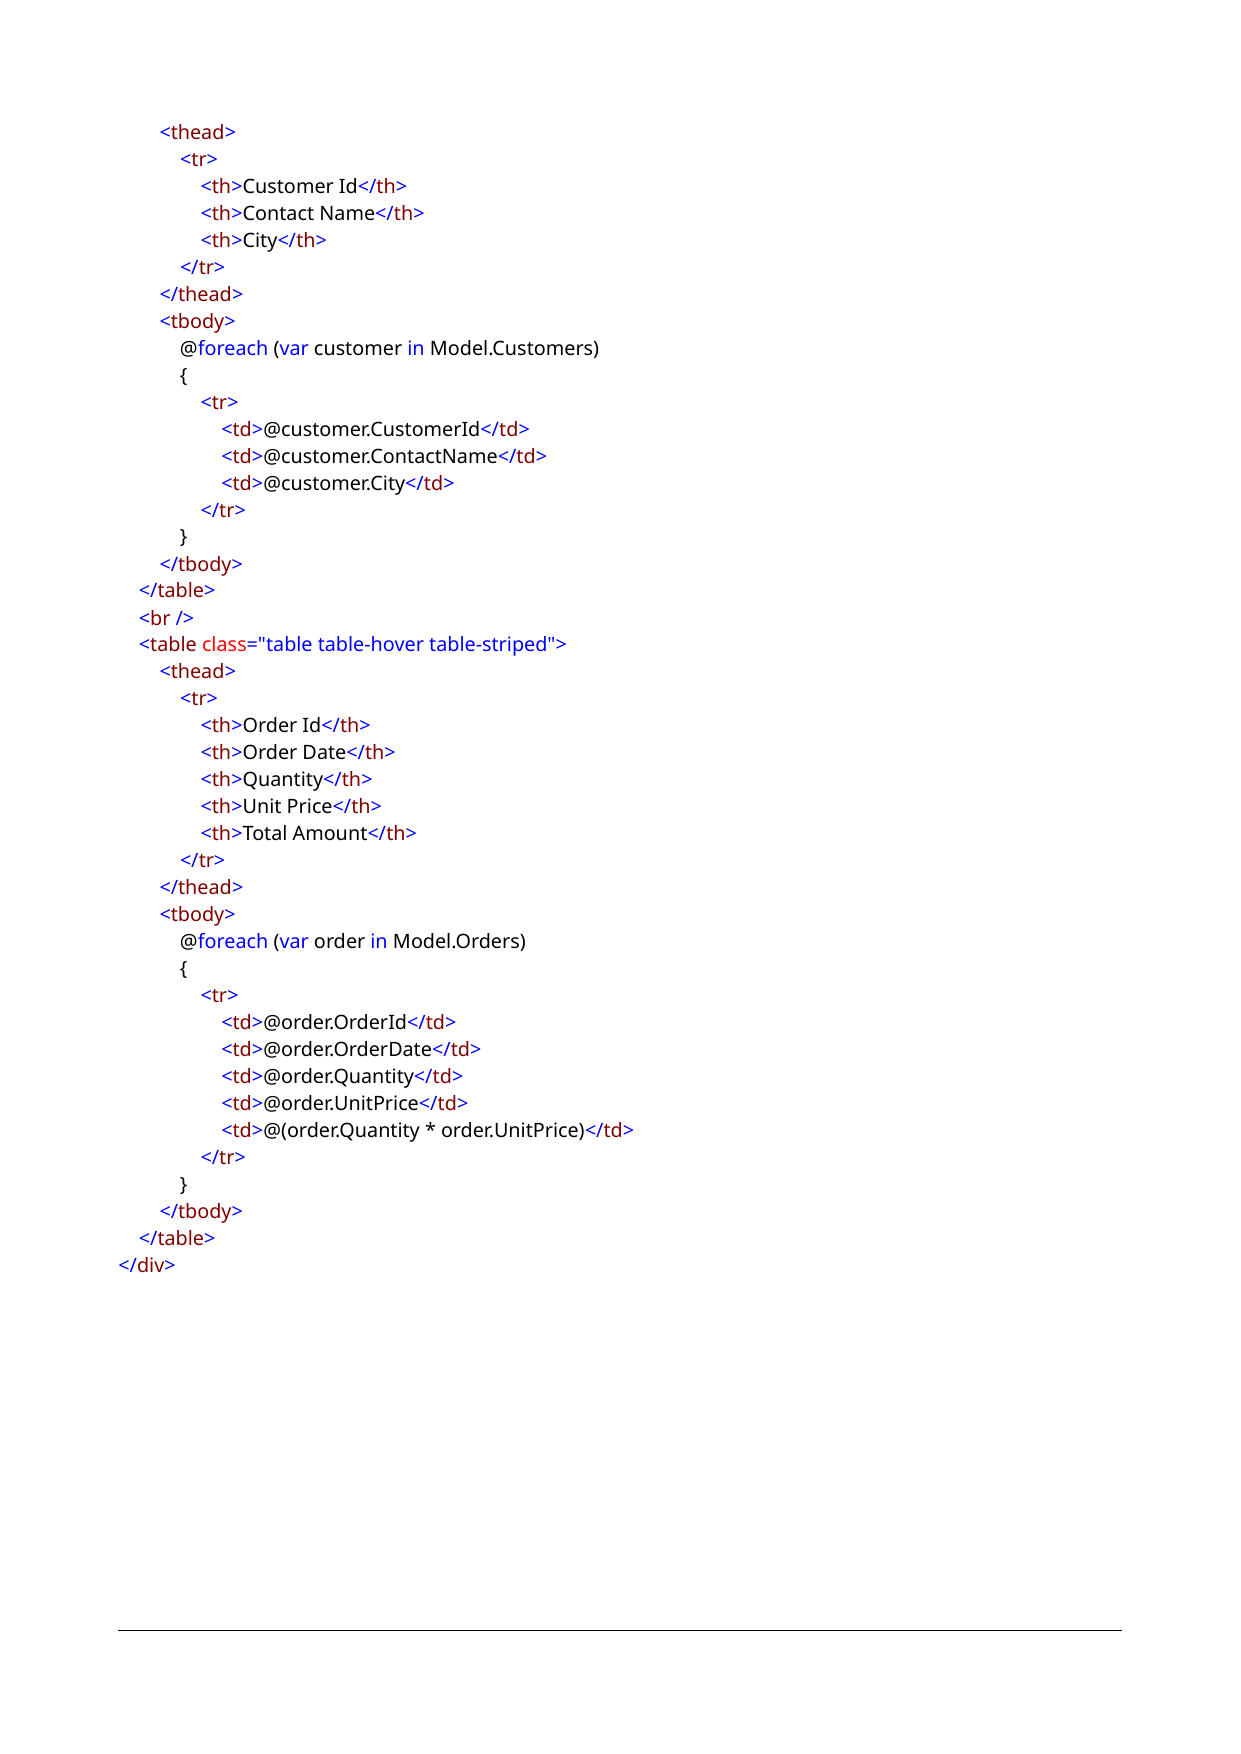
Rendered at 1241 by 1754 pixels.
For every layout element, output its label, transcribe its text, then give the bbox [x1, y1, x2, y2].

text <th>Quantity</th> [118, 766, 1122, 793]
text } [118, 1170, 1122, 1197]
text <tr> [118, 981, 1122, 1008]
text @foreach (var customer in Model.Customers) [118, 334, 1122, 361]
text <th>Total Amount</th> [118, 819, 1122, 847]
text </tr> [118, 253, 1122, 280]
text </thead> [118, 873, 1122, 901]
text <th>Contact Name</th> [118, 199, 1122, 226]
text <td>@order.OrderId</td> [118, 1008, 1122, 1035]
text <tbody> [118, 307, 1122, 334]
text <br /> [118, 604, 1122, 631]
text <td>@order.OrderDate</td> [118, 1035, 1122, 1062]
text <th>Order Date</th> [118, 739, 1122, 766]
text { [118, 361, 1122, 388]
text <thead> [118, 658, 1122, 685]
text <tr> [118, 388, 1122, 415]
text <td>@order.Quantity</td> [118, 1062, 1122, 1089]
text </tr> [118, 496, 1122, 523]
text </tbody> [118, 550, 1122, 577]
text <td>@(order.Quantity * order.UnitPrice)</td> [118, 1116, 1122, 1143]
text <td>@customer.CustomerId</td> [118, 415, 1122, 442]
text { [118, 954, 1122, 981]
text <table class="table table-hover table-striped"> [118, 631, 1122, 658]
text } [118, 523, 1122, 550]
text </table> [118, 1224, 1122, 1251]
text </tbody> [118, 1197, 1122, 1224]
text <th>Unit Price</th> [118, 793, 1122, 819]
text </thead> [118, 280, 1122, 307]
text <tbody> [118, 901, 1122, 927]
text <tr> [118, 685, 1122, 712]
text <td>@order.UnitPrice</td> [118, 1089, 1122, 1116]
text <td>@customer.ContactName</td> [118, 442, 1122, 469]
text </tr> [118, 847, 1122, 873]
text </div> [118, 1251, 1122, 1278]
text <td>@customer.City</td> [118, 469, 1122, 496]
text </table> [118, 577, 1122, 604]
text <tr> [118, 145, 1122, 172]
text </tr> [118, 1143, 1122, 1170]
text <th>City</th> [118, 226, 1122, 253]
text <th>Order Id</th> [118, 712, 1122, 739]
text @foreach (var order in Model.Orders) [118, 927, 1122, 954]
text <thead> [118, 118, 1122, 145]
text <th>Customer Id</th> [118, 172, 1122, 199]
